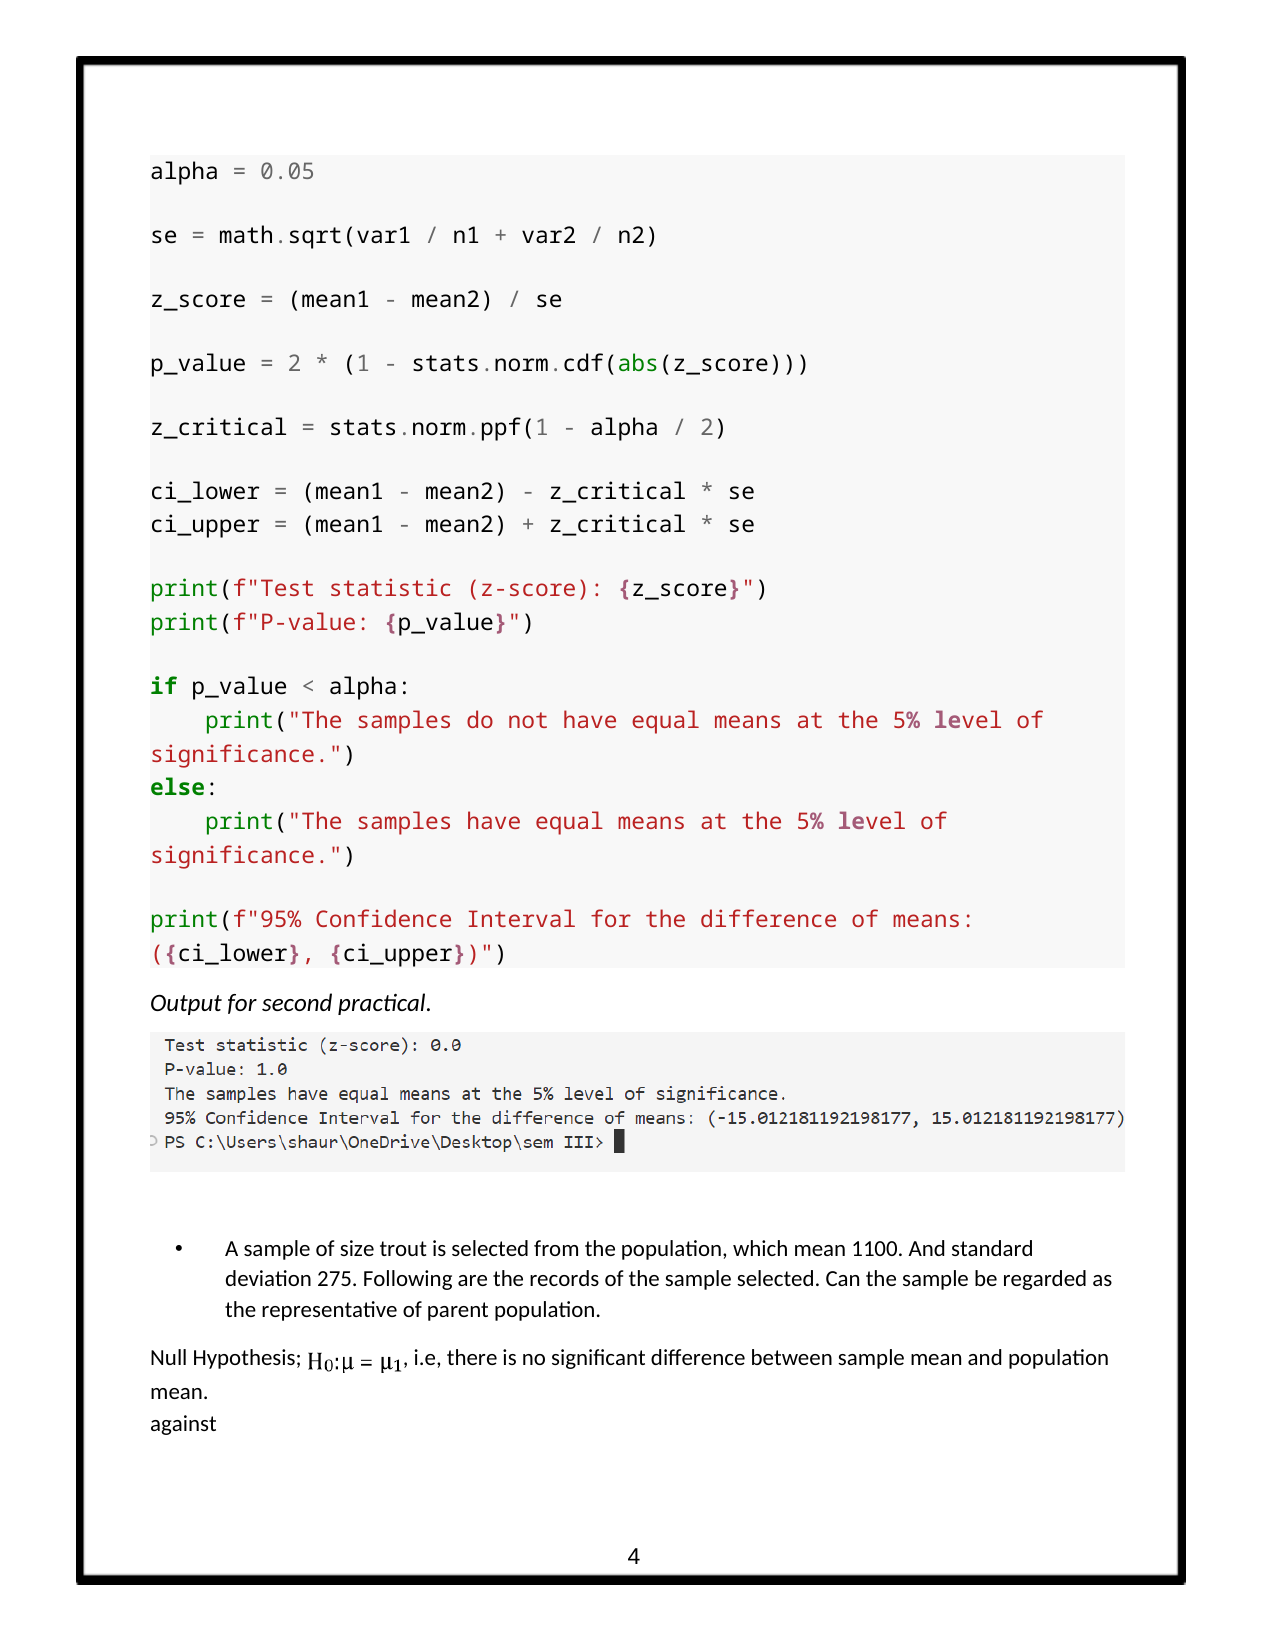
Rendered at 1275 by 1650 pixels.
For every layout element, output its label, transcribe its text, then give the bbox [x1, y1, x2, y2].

text alpha = 0.05 se = math.sqrt(var1 / n1 + var2 / n2) z_score = (mean1 - mean2) / se p_value = 2 * (1 - stats.norm.cdf(abs(z_score))) z_critical = stats.norm.ppf(1 - alpha / 2) ci_lower = (mean1 - mean2) - z_critical * se ci_upper = (mean1 - mean2) + z_critical * se print(f"Test statistic (z-score): {z_score}") print(f"P-value: {p_value}") if p_value < alpha: print("The samples do not have equal means at the 5% level of significance.") else: print("The samples have equal means at the 5% level of significance.") print(f"95% Confidence Interval for the difference of means: ({ci_lower}, {ci_upper})") [150, 155, 1125, 968]
text Null Hypothesis; , i.e, there is no significant difference between sample mean and population mean. against [150, 1342, 1125, 1437]
list A sample of size trout is selected from the population, which mean 1100. And standard deviation 275. Following are the records of the sample selected. Can the sample be regarded as the representative of parent population. [175, 1234, 1125, 1323]
picture [76, 56, 1186, 1585]
text Output for second practical. [150, 987, 1125, 1017]
